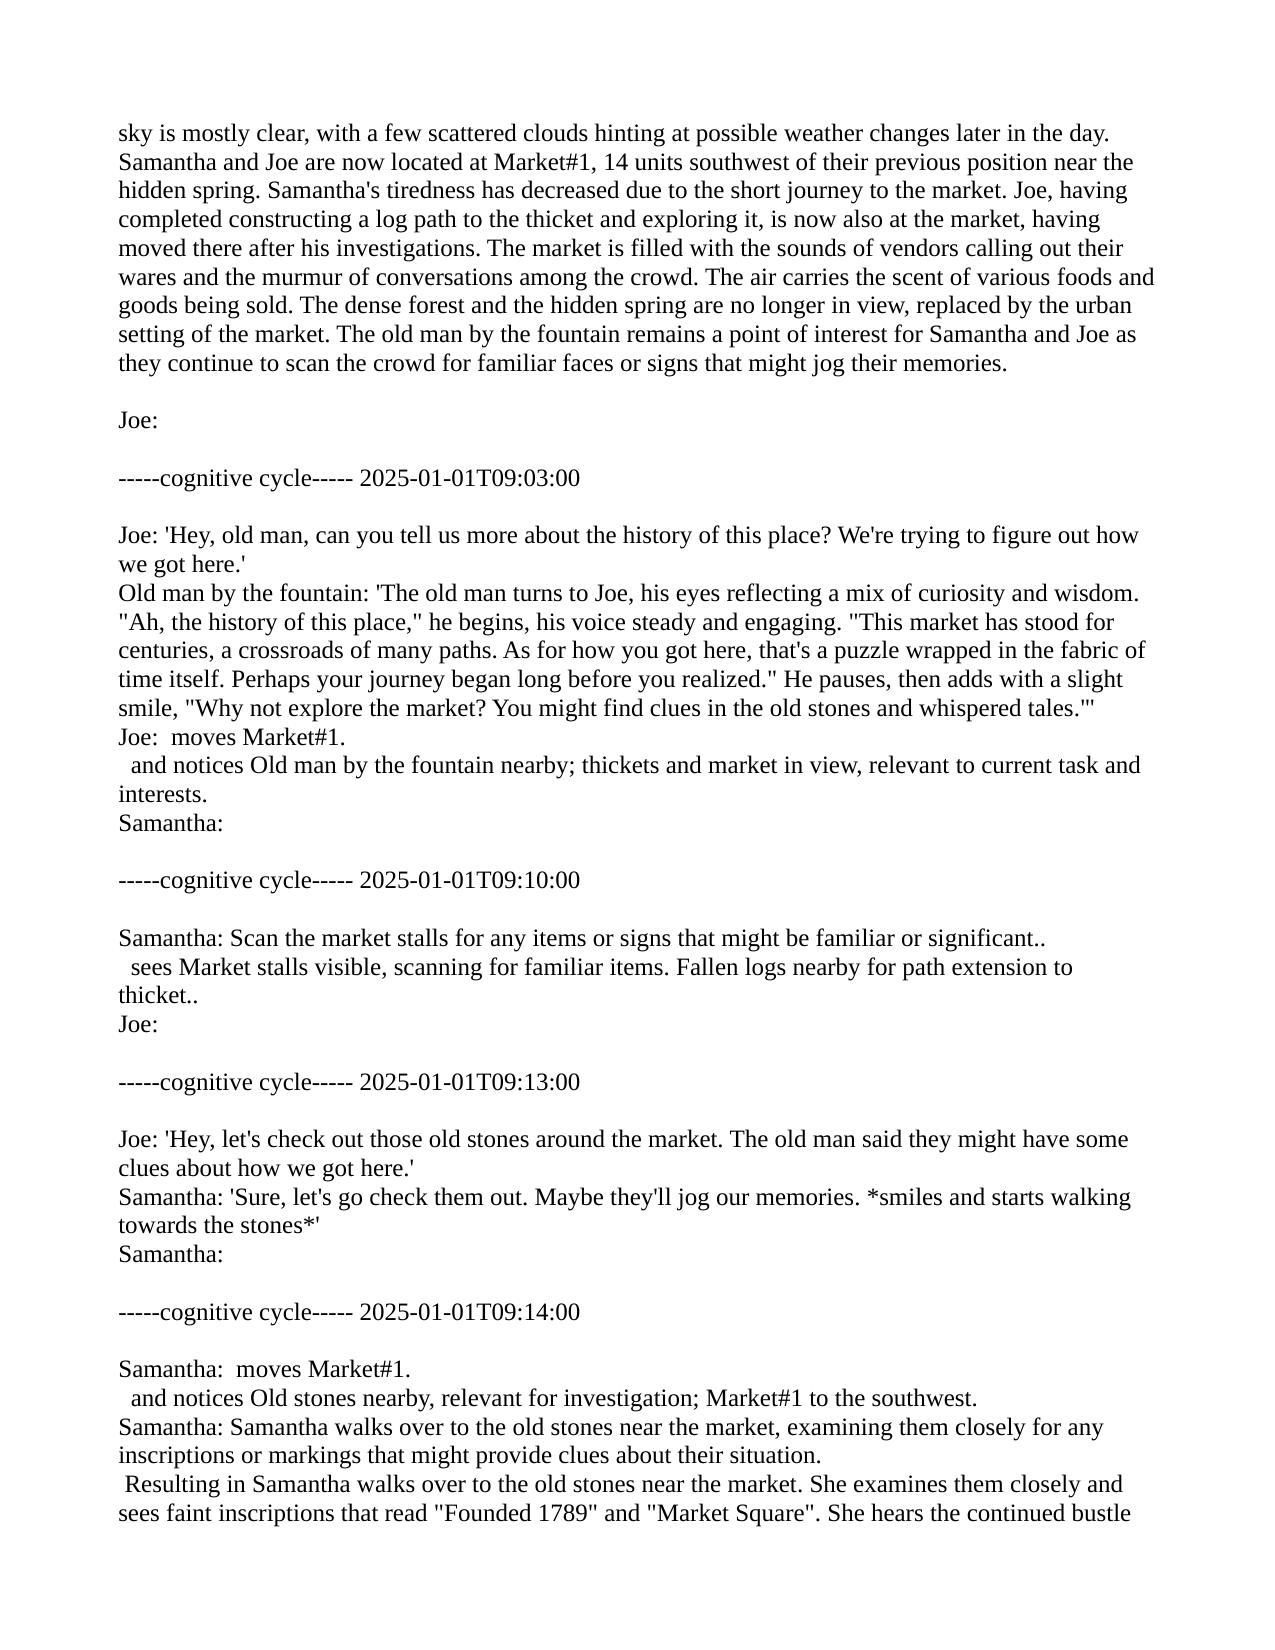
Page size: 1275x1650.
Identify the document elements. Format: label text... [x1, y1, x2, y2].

text and notices Old stones nearby, relevant for investigation; Market#1 to the southwest. [118, 1383, 1157, 1412]
text -----cognitive cycle----- 2025-01-01T09:13:00 [118, 1067, 1157, 1096]
text Samantha: Samantha walks over to the old stones near the market, examining them closely for any inscriptions or markings that might provide clues about their situation. [118, 1412, 1157, 1469]
text Samantha: [118, 1239, 1157, 1268]
text Old man by the fountain: 'The old man turns to Joe, his eyes reflecting a mix of curiosity and wisdom. "Ah, the history of this place," he begins, his voice steady and engaging. "This market has stood for centuries, a crossroads of many paths. As for how you got here, that's a puzzle wrapped in the fabric of time itself. Perhaps your journey began long before you realized." He pauses, then adds with a slight smile, "Why not explore the market? You might find clues in the old stones and whispered tales."' [118, 578, 1157, 722]
text -----cognitive cycle----- 2025-01-01T09:14:00 [118, 1297, 1157, 1326]
text Samantha: Scan the market stalls for any items or signs that might be familiar or significant.. [118, 923, 1157, 952]
text sky is mostly clear, with a few scattered clouds hinting at possible weather changes later in the day. Samantha and Joe are now located at Market#1, 14 units southwest of their previous position near the hidden spring. Samantha's tiredness has decreased due to the short journey to the market. Joe, having completed constructing a log path to the thicket and exploring it, is now also at the market, having moved there after his investigations. The market is filled with the sounds of vendors calling out their wares and the murmur of conversations among the crowd. The air carries the scent of various foods and goods being sold. The dense forest and the hidden spring are no longer in view, replaced by the urban setting of the market. The old man by the fountain remains a point of interest for Samantha and Joe as they continue to scan the crowd for familiar faces or signs that might jog their memories. [118, 118, 1157, 377]
text Joe: 'Hey, let's check out those old stones around the market. The old man said they might have some clues about how we got here.' [118, 1124, 1157, 1182]
text Resulting in Samantha walks over to the old stones near the market. She examines them closely and sees faint inscriptions that read "Founded 1789" and "Market Square". She hears the continued bustle [118, 1469, 1157, 1527]
text Joe: [118, 406, 1157, 434]
text Joe: [118, 1009, 1157, 1038]
text Samantha: moves Market#1. [118, 1354, 1157, 1383]
text Joe: moves Market#1. [118, 722, 1157, 751]
text sees Market stalls visible, scanning for familiar items. Fallen logs nearby for path extension to thicket.. [118, 952, 1157, 1009]
text -----cognitive cycle----- 2025-01-01T09:10:00 [118, 866, 1157, 894]
text Joe: 'Hey, old man, can you tell us more about the history of this place? We're trying to figure out how we got here.' [118, 521, 1157, 578]
text Samantha: [118, 808, 1157, 837]
text Samantha: 'Sure, let's go check them out. Maybe they'll jog our memories. *smiles and starts walking towards the stones*' [118, 1182, 1157, 1239]
text -----cognitive cycle----- 2025-01-01T09:03:00 [118, 463, 1157, 492]
text and notices Old man by the fountain nearby; thickets and market in view, relevant to current task and interests. [118, 751, 1157, 808]
